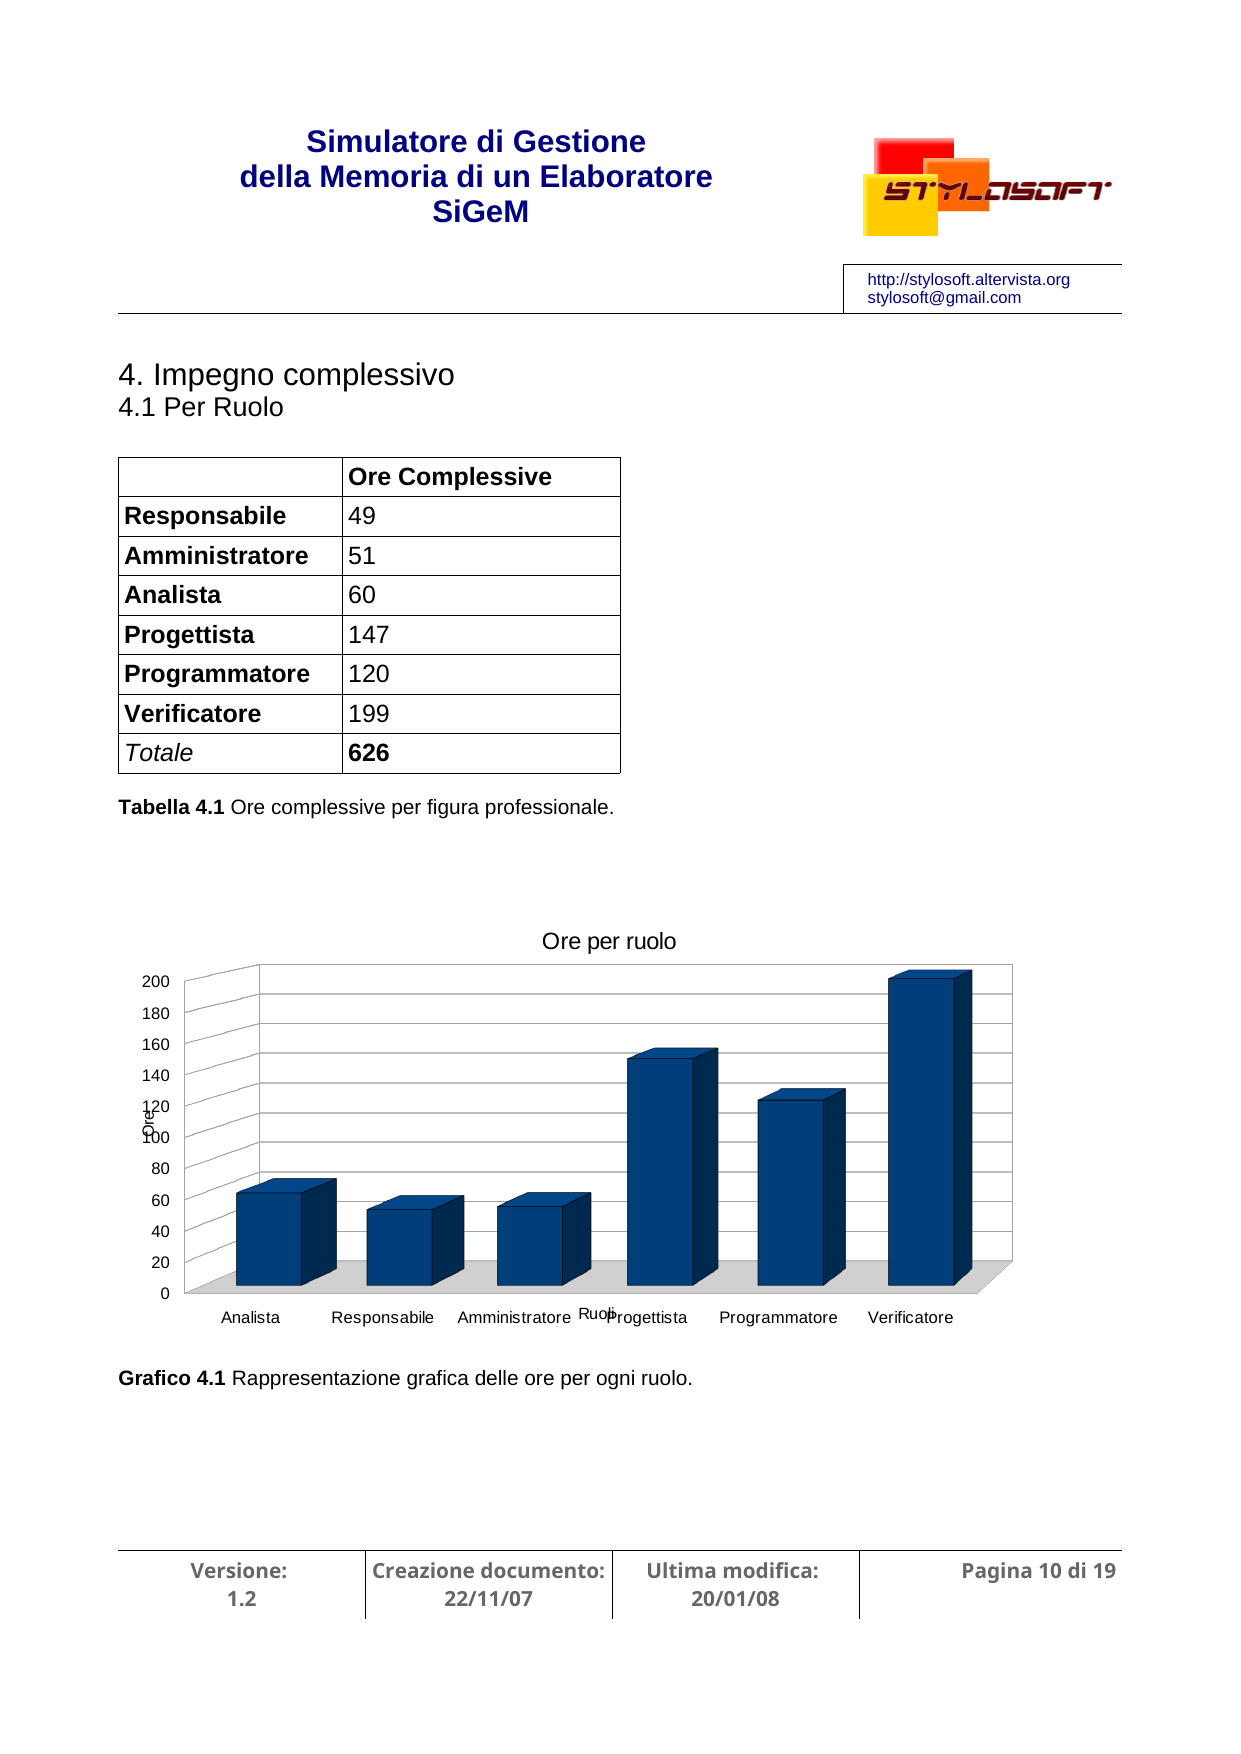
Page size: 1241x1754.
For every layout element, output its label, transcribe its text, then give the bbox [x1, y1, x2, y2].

text 4. Impegno complessivo [118, 357, 1122, 391]
text Tabella 4.1 Ore complessive per figura professionale. [118, 796, 1122, 819]
table_header Ore Complessive [343, 458, 620, 496]
picture [848, 123, 1117, 247]
table_cell 120 [343, 655, 620, 693]
table_cell 51 [343, 537, 620, 575]
table_cell Programmatore [119, 655, 342, 693]
table_cell 49 [343, 497, 620, 536]
text 4.1 Per Ruolo [118, 391, 1122, 457]
table_header [119, 458, 342, 496]
table_cell Analista [119, 576, 342, 614]
table_cell 199 [343, 695, 620, 733]
table_cell 626 [343, 734, 620, 772]
table_cell Responsabile [119, 497, 342, 536]
table_cell Totale [119, 734, 342, 772]
table_cell 60 [343, 576, 620, 614]
table_cell 147 [343, 616, 620, 654]
table_cell Verificatore [119, 695, 342, 733]
text Grafico 4.1 Rappresentazione grafica delle ore per ogni ruolo. [118, 1367, 1122, 1390]
table_cell Progettista [119, 616, 342, 654]
table_cell Amministratore [119, 537, 342, 575]
